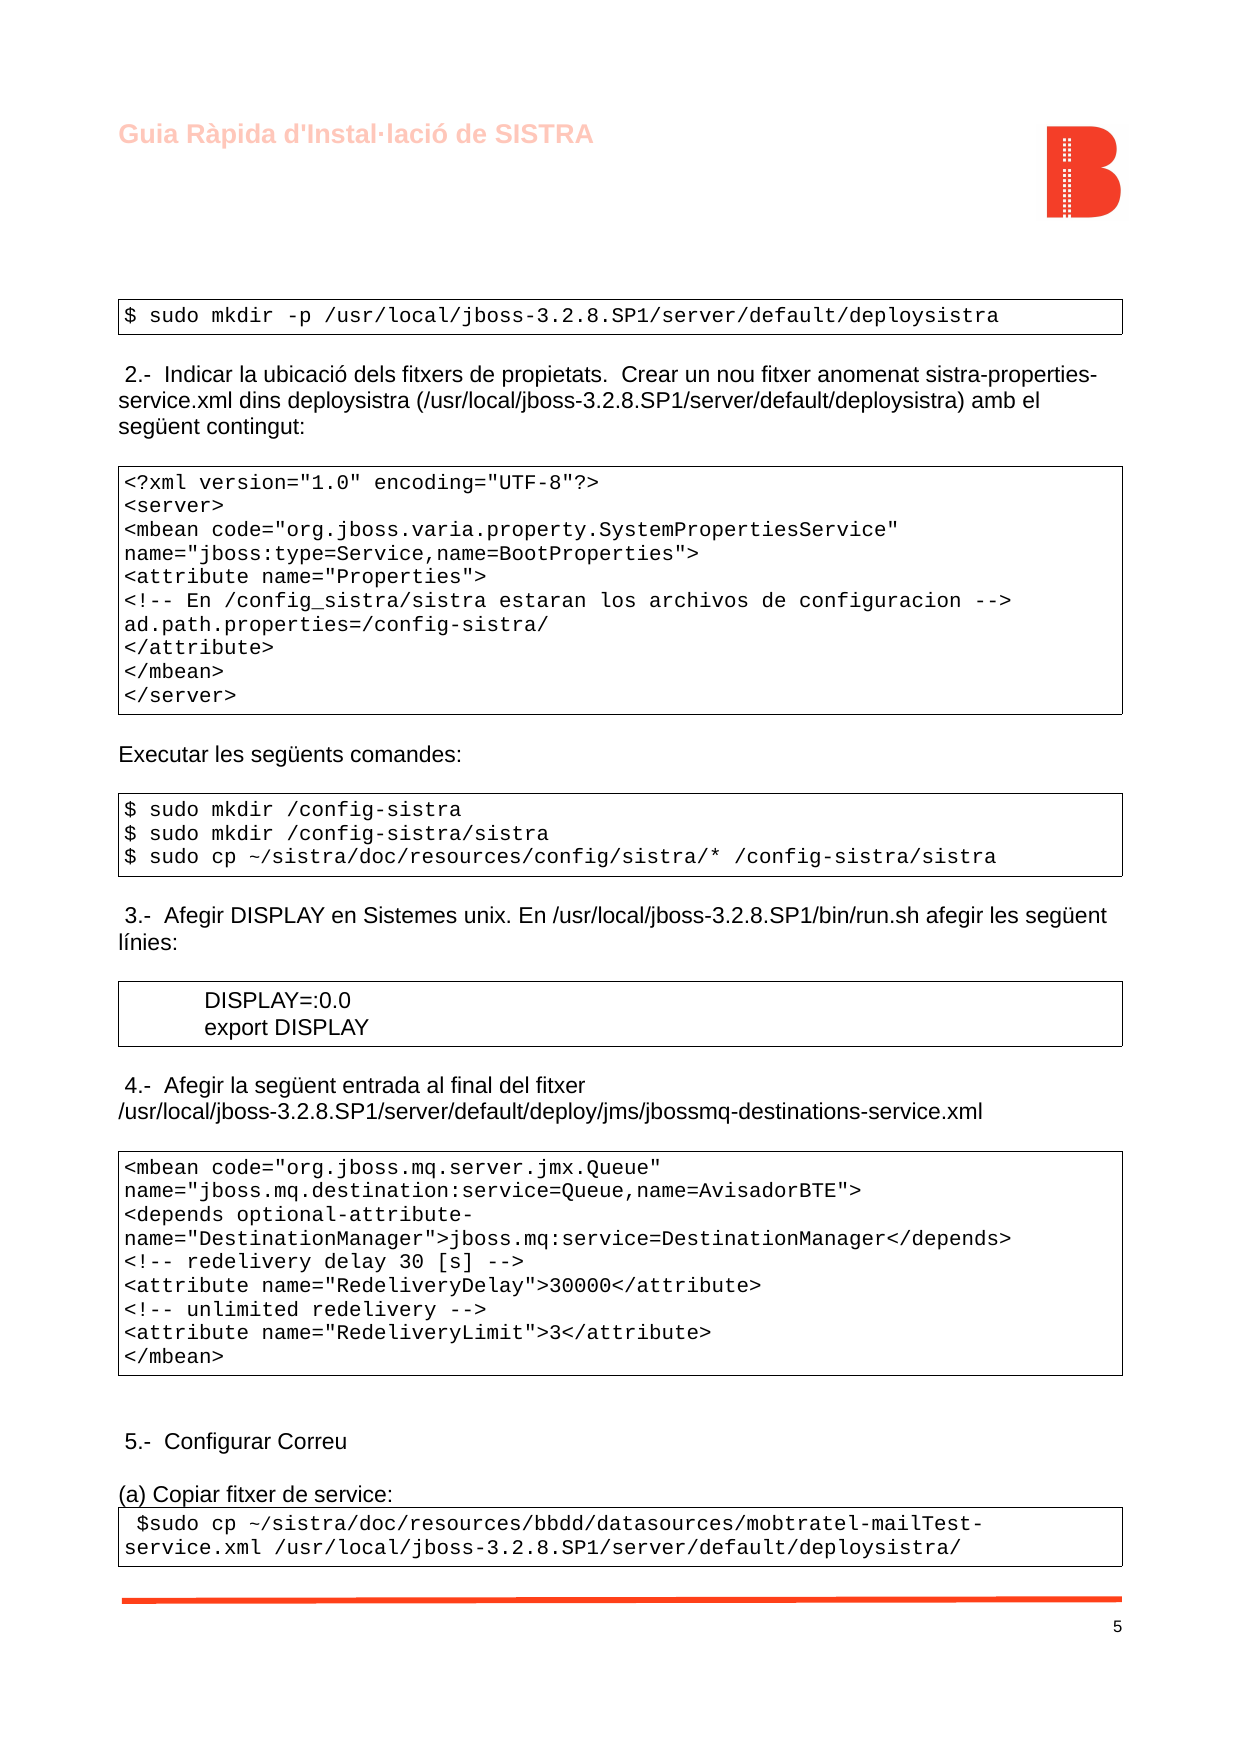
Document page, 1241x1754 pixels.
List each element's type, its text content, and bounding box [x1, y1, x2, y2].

table_header <mbean code="org.jboss.mq.server.jmx.Queue" name="jboss.mq.destination:service=Queue,name=AvisadorBTE"> <depends optional-attribute-name="DestinationManager">jboss.mq:service=DestinationManager</depends> <!-- redelivery delay 30 [s] --> <attribute name="RedeliveryDelay">30000</attribute> <!-- unlimited redelivery --> <attribute name="RedeliveryLimit">3</attribute> </mbean> [119, 1152, 1122, 1375]
table_header DISPLAY=:0.0 export DISPLAY [119, 982, 1122, 1046]
list Indicar la ubicació dels fitxers de propietats. Crear un nou fitxer anomenat sistra-properties-service.xml dins deploysistra (/usr/local/jboss-3.2.8.SP1/server/default/deploysistra) amb el següent contingut: [118, 361, 1122, 440]
list Afegir DISPLAY en Sistemes unix. En /usr/local/jboss-3.2.8.SP1/bin/run.sh afegir les següent línies: [118, 902, 1122, 955]
text (a) Copiar fitxer de service: [118, 1481, 1122, 1507]
picture [1036, 124, 1130, 221]
table_header $ sudo mkdir /config-sistra $ sudo mkdir /config-sistra/sistra $ sudo cp ~/sistra/doc/resources/config/sistra/* /config-sistra/sistra [119, 794, 1122, 876]
table_header $ sudo mkdir -p /usr/local/jboss-3.2.8.SP1/server/default/deploysistra [119, 300, 1122, 334]
text Executar les següents comandes: [118, 741, 1122, 767]
table_header <?xml version="1.0" encoding="UTF-8"?> <server> <mbean code="org.jboss.varia.property.SystemPropertiesService" name="jboss:type=Service,name=BootProperties"> <attribute name="Properties"> <!-- En /config_sistra/sistra estaran los archivos de configuracion --> ad.path.properties=/config-sistra/ </attribute> </mbean> </server> [119, 467, 1122, 714]
table_header $sudo cp ~/sistra/doc/resources/bbdd/datasources/mobtratel-mailTest-service.xml /usr/local/jboss-3.2.8.SP1/server/default/deploysistra/ [119, 1508, 1122, 1566]
list Configurar Correu [118, 1428, 1122, 1454]
list Afegir la següent entrada al final del fitxer /usr/local/jboss-3.2.8.SP1/server/default/deploy/jms/jbossmq-destinations-service.xml [118, 1072, 1122, 1125]
